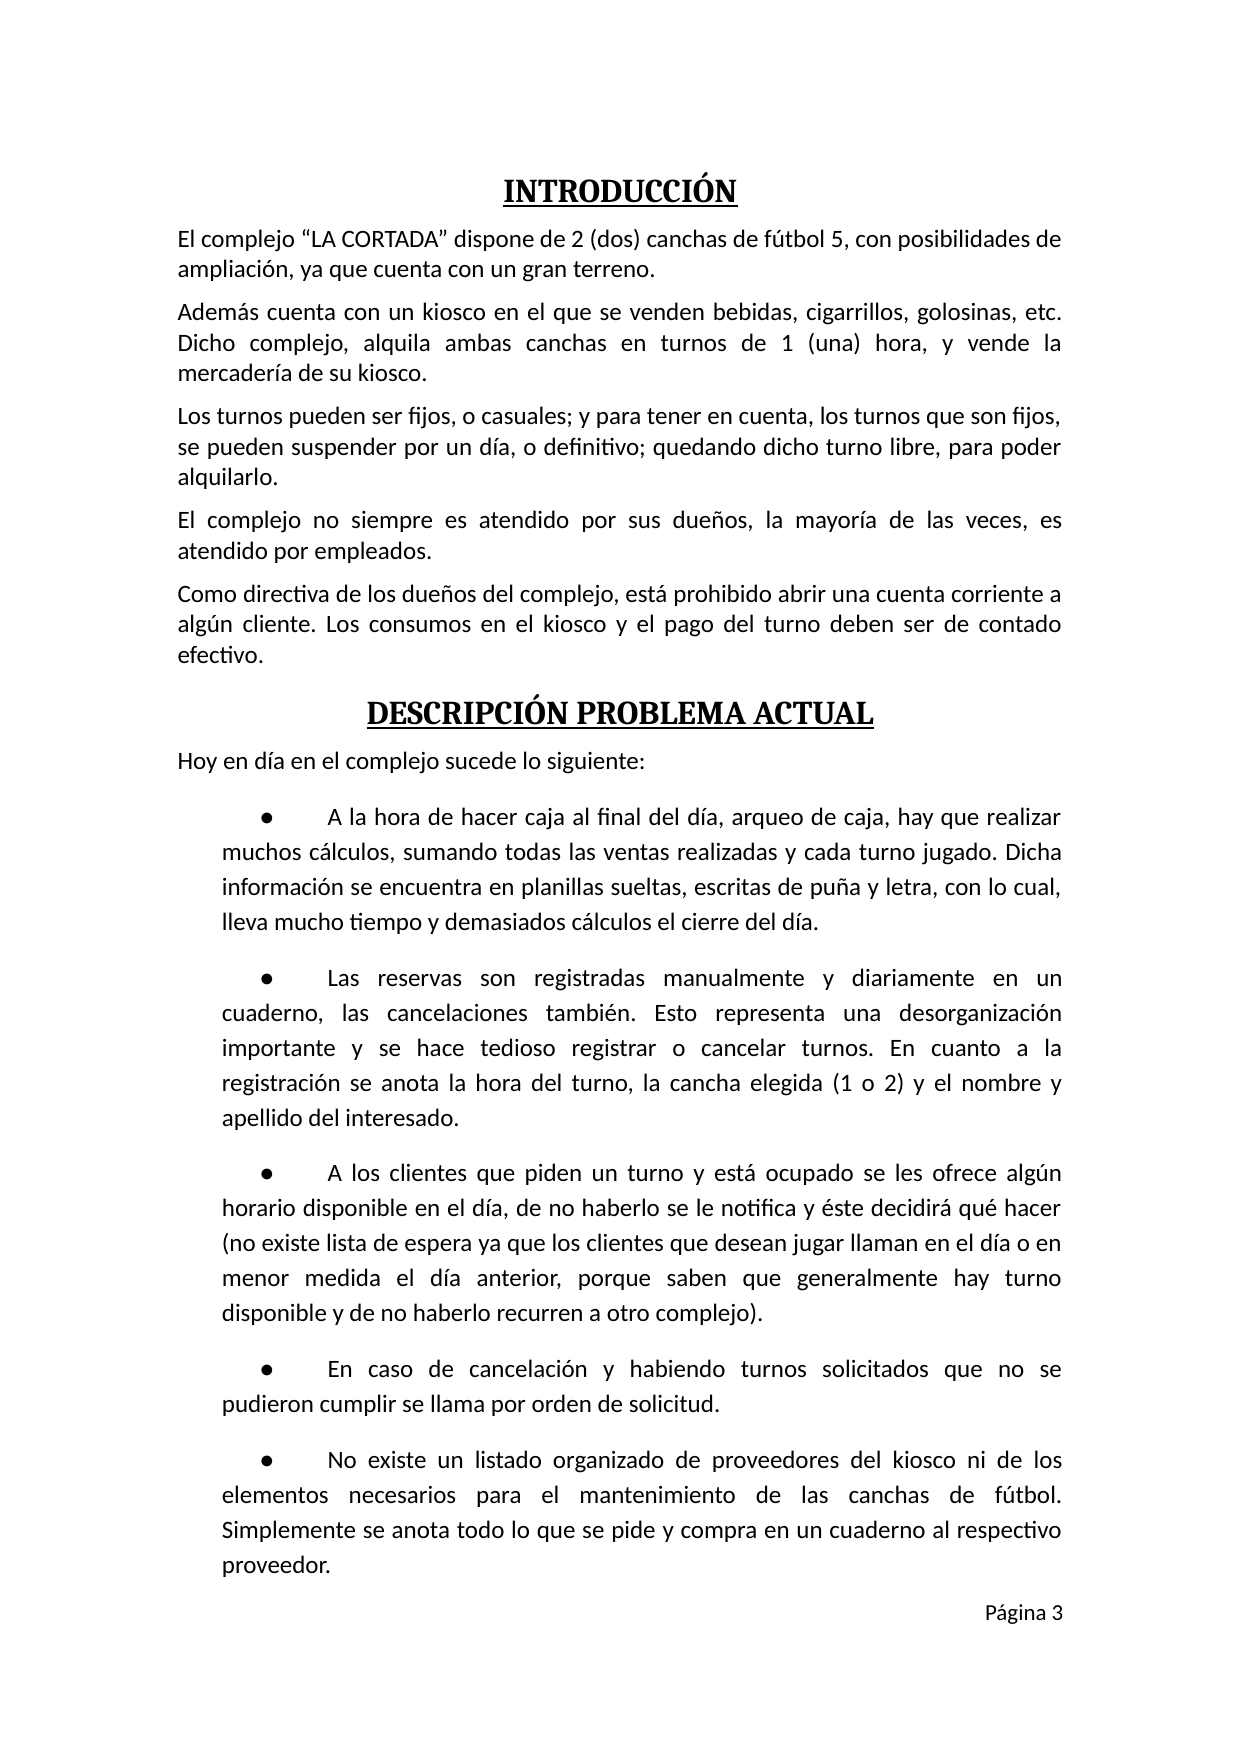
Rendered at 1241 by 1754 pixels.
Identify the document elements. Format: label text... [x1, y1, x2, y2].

list A la hora de hacer caja al final del día, arqueo de caja, hay que realizar muchos cálculos, sumando todas las ventas realizadas y cada turno jugado. Dicha información se encuentra en planillas sueltas, escritas de puña y letra, con lo cual, lleva mucho tiempo y demasiados cálculos el cierre del día. [222, 801, 1063, 936]
text Además cuenta con un kiosco en el que se venden bebidas, cigarrillos, golosinas, etc. Dicho complejo, alquila ambas canchas en turnos de 1 (una) hora, y vende la mercadería de su kiosco. [177, 296, 1063, 388]
text Como directiva de los dueños del complejo, está prohibido abrir una cuenta corriente a algún cliente. Los consumos en el kiosco y el pago del turno deben ser de contado efectivo. [177, 578, 1063, 670]
list En caso de cancelación y habiendo turnos solicitados que no se pudieron cumplir se llama por orden de solicitud. [222, 1353, 1063, 1419]
list Las reservas son registradas manualmente y diariamente en un cuaderno, las cancelaciones también. Esto representa una desorganización importante y se hace tedioso registrar o cancelar turnos. En cuanto a la registración se anota la hora del turno, la cancha elegida (1 o 2) y el nombre y apellido del interesado. [222, 962, 1063, 1132]
text El complejo “LA CORTADA” dispone de 2 (dos) canchas de fútbol 5, con posibilidades de ampliación, ya que cuenta con un gran terreno. [177, 223, 1063, 284]
text Los turnos pueden ser fijos, o casuales; y para tener en cuenta, los turnos que son fijos, se pueden suspender por un día, o definitivo; quedando dicho turno libre, para poder alquilarlo. [177, 401, 1063, 492]
text Hoy en día en el complejo sucede lo siguiente: [177, 745, 1063, 776]
text DESCRIPCIÓN PROBLEMA ACTUAL [177, 695, 1063, 733]
list No existe un listado organizado de proveedores del kiosco ni de los elementos necesarios para el mantenimiento de las canchas de fútbol. Simplemente se anota todo lo que se pide y compra en un cuaderno al respectivo proveedor. [222, 1444, 1063, 1580]
list A los clientes que piden un turno y está ocupado se les ofrece algún horario disponible en el día, de no haberlo se le notifica y éste decidirá qué hacer (no existe lista de espera ya que los clientes que desean jugar llaman en el día o en menor medida el día anterior, porque saben que generalmente hay turno disponible y de no haberlo recurren a otro complejo). [222, 1157, 1063, 1328]
text El complejo no siempre es atendido por sus dueños, la mayoría de las veces, es atendido por empleados. [177, 504, 1063, 566]
text INTRODUCCIÓN [177, 173, 1063, 211]
